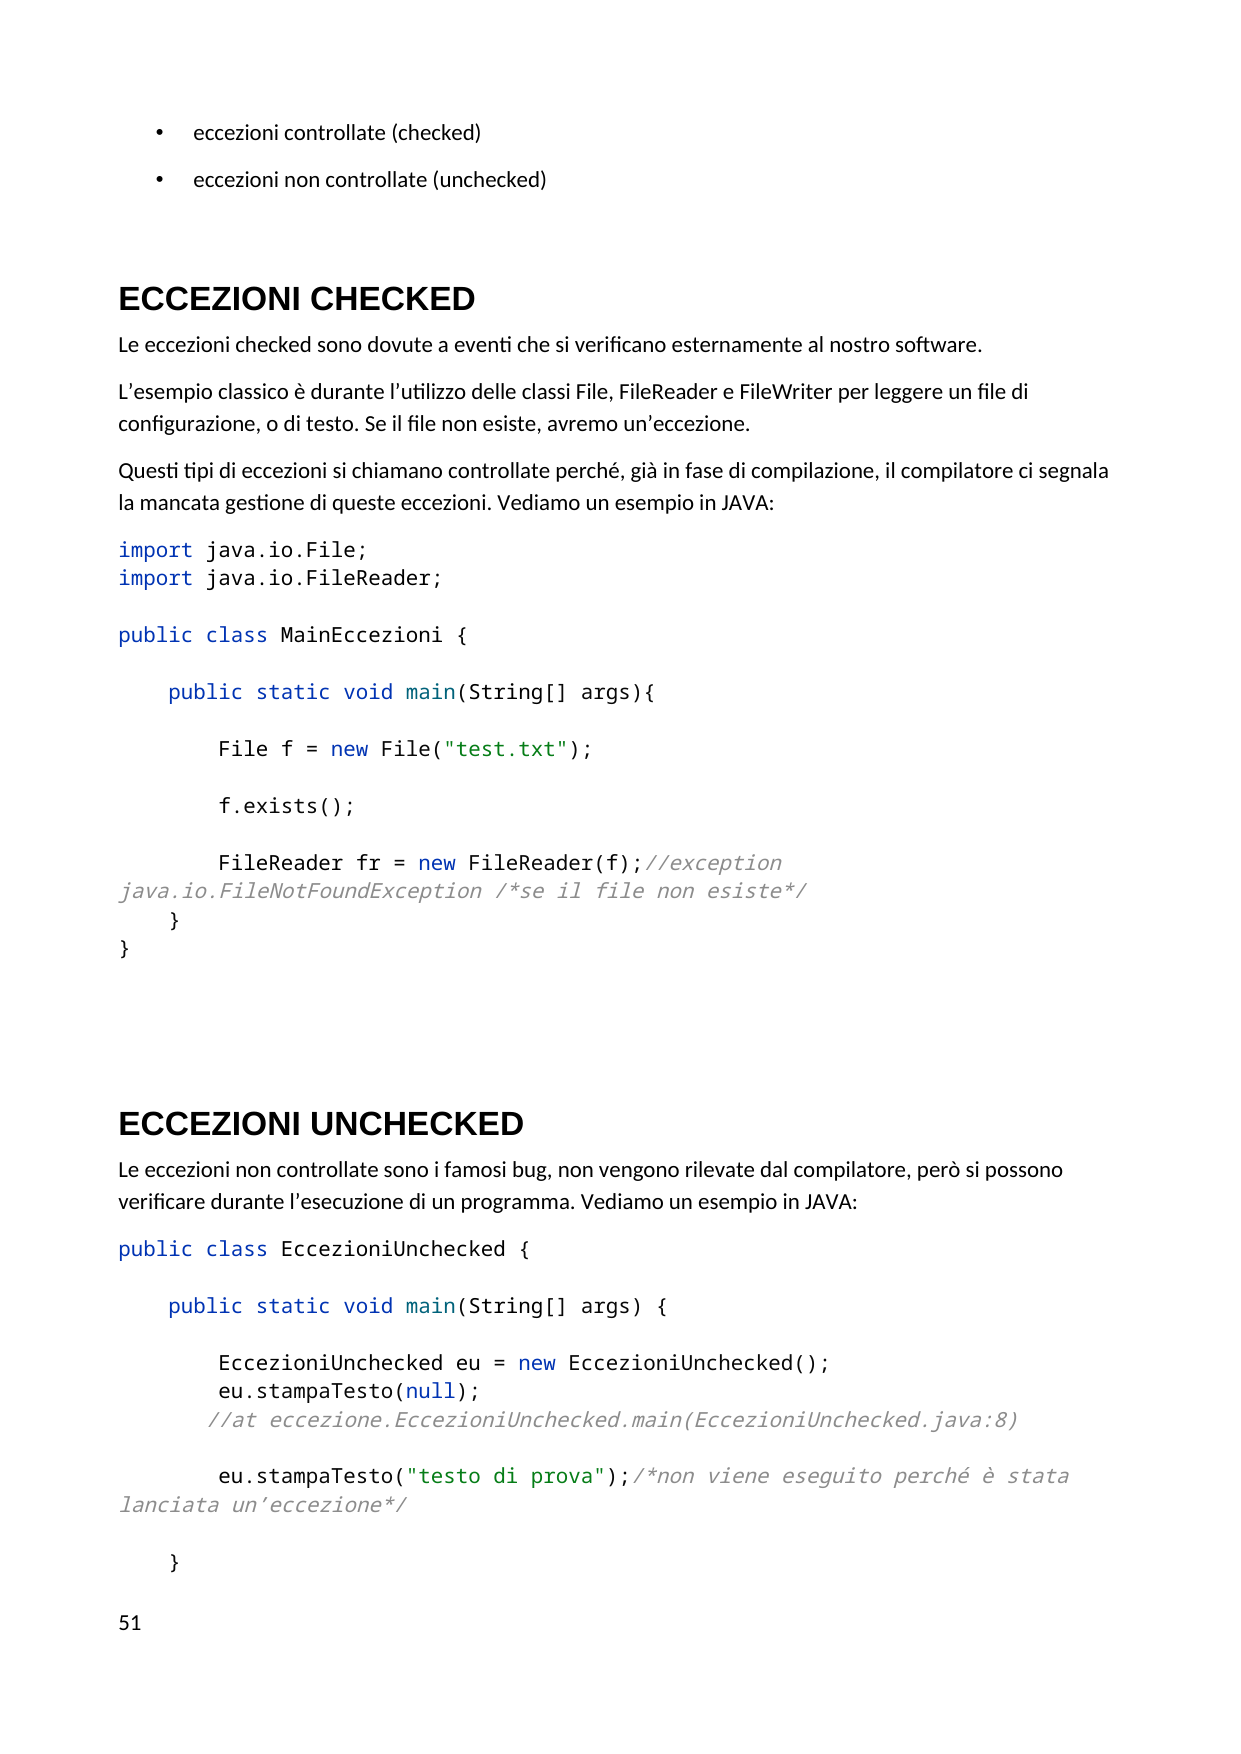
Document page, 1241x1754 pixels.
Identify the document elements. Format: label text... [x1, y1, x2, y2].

text Questi tipi di eccezioni si chiamano controllate perché, già in fase di compilazione, il compilatore ci segnala la mancata gestione di queste eccezioni. Vediamo un esempio in JAVA: [118, 456, 1122, 516]
list eccezioni controllate (checked) [156, 118, 1122, 146]
text L’esempio classico è durante l’utilizzo delle classi File, FileReader e FileWriter per leggere un file di configurazione, o di testo. Se il file non esiste, avremo un’eccezione. [118, 377, 1122, 437]
text Le eccezioni non controllate sono i famosi bug, non vengono rilevate dal compilatore, però si possono verificare durante l’esecuzione di un programma. Vediamo un esempio in JAVA: [118, 1155, 1122, 1215]
text public class EccezioniUnchecked { public static void main(String[] args) { EccezioniUnchecked eu = new EccezioniUnchecked(); eu.stampaTesto(null); //at eccezione.EccezioniUnchecked.main(EccezioniUnchecked.java:8) eu.stampaTesto("testo di prova");/*non viene eseguito perché è stata lanciata un’eccezione*/ } [118, 1234, 1122, 1575]
subtitle ECCEZIONI UNCHECKED [118, 1104, 1122, 1143]
text import java.io.File; import java.io.FileReader; public class MainEccezioni { public static void main(String[] args){ File f = new File("test.txt"); f.exists(); FileReader fr = new FileReader(f);//exception java.io.FileNotFoundException /*se il file non esiste*/ } } [118, 535, 1122, 962]
subtitle ECCEZIONI CHECKED [118, 279, 1122, 318]
list eccezioni non controllate (unchecked) [156, 165, 1122, 193]
text Le eccezioni checked sono dovute a eventi che si verificano esternamente al nostro software. [118, 330, 1122, 358]
